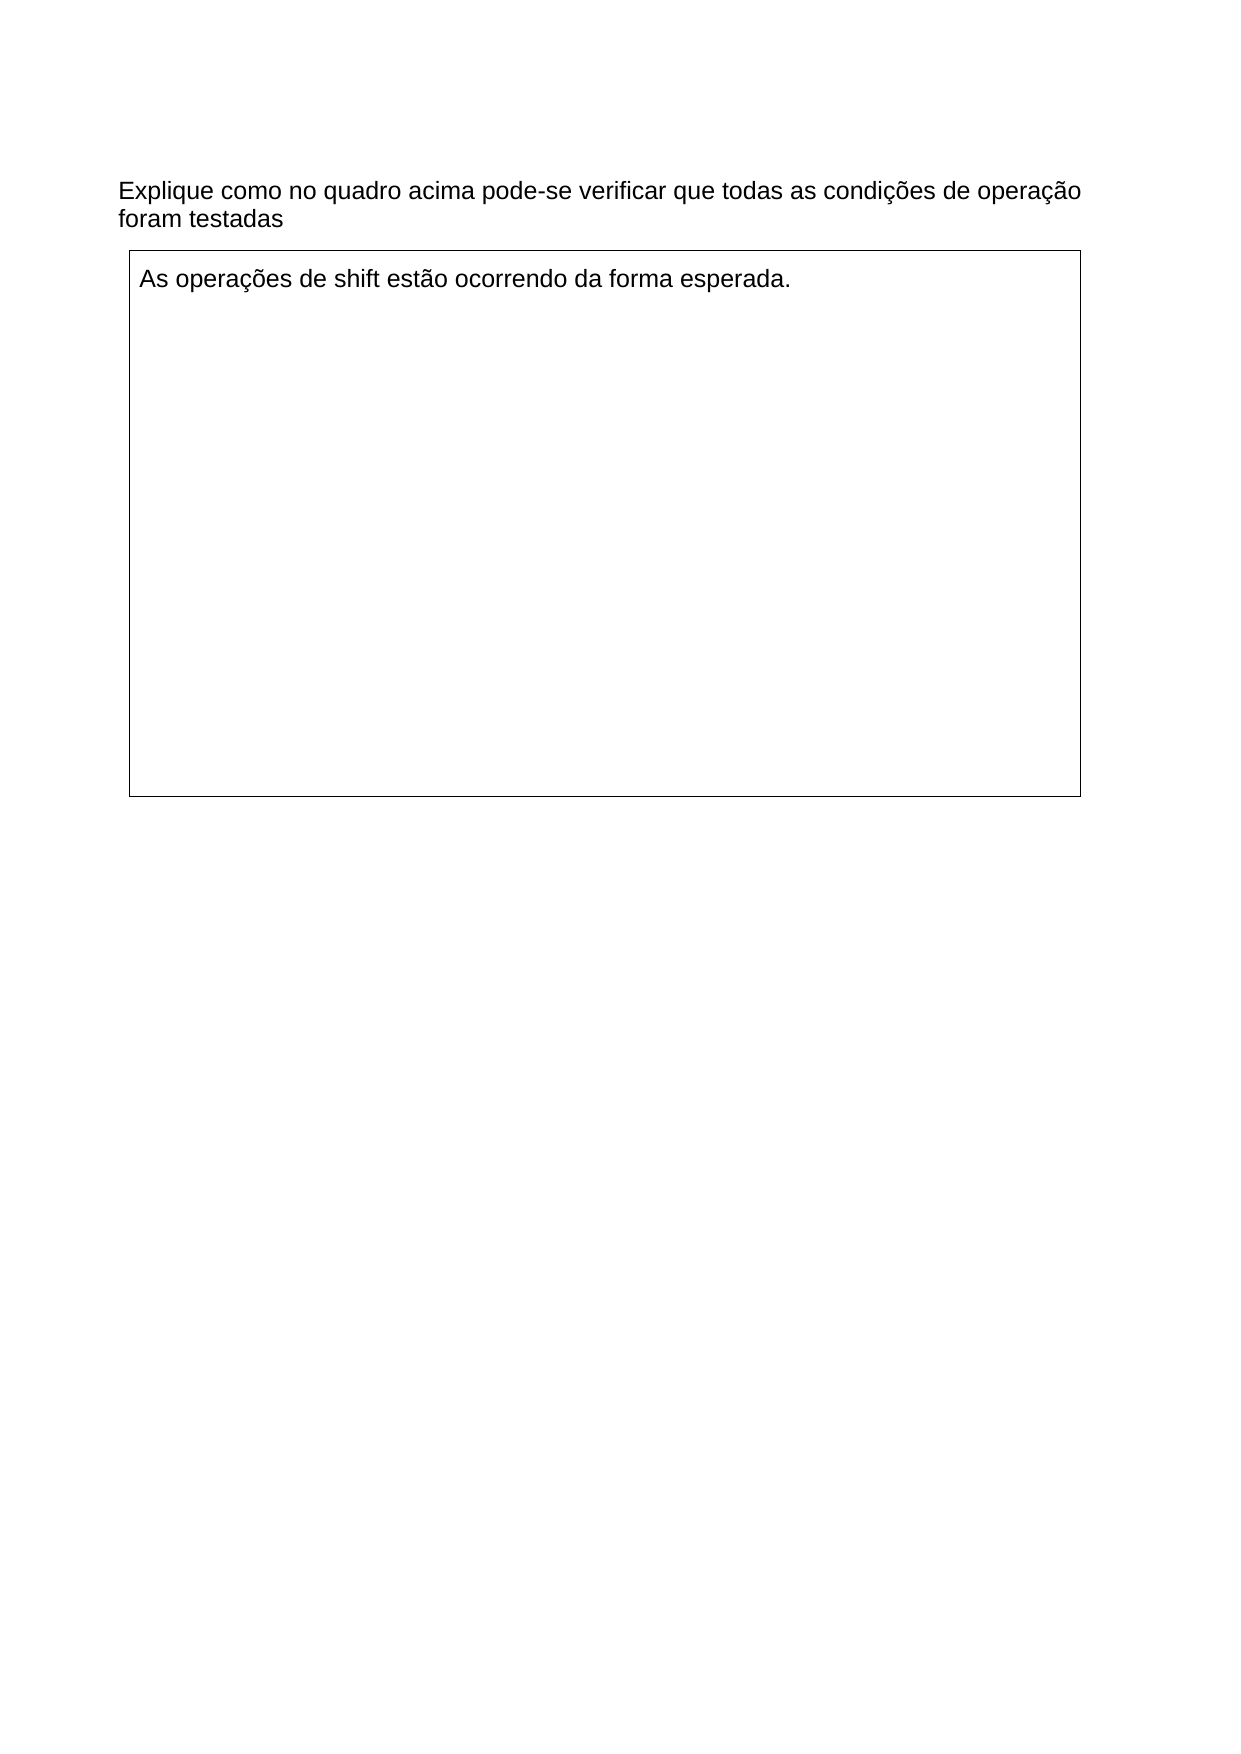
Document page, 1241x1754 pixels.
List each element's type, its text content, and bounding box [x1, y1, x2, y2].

text Explique como no quadro acima pode-se verificar que todas as condições de operação foram testadas [118, 176, 1122, 233]
